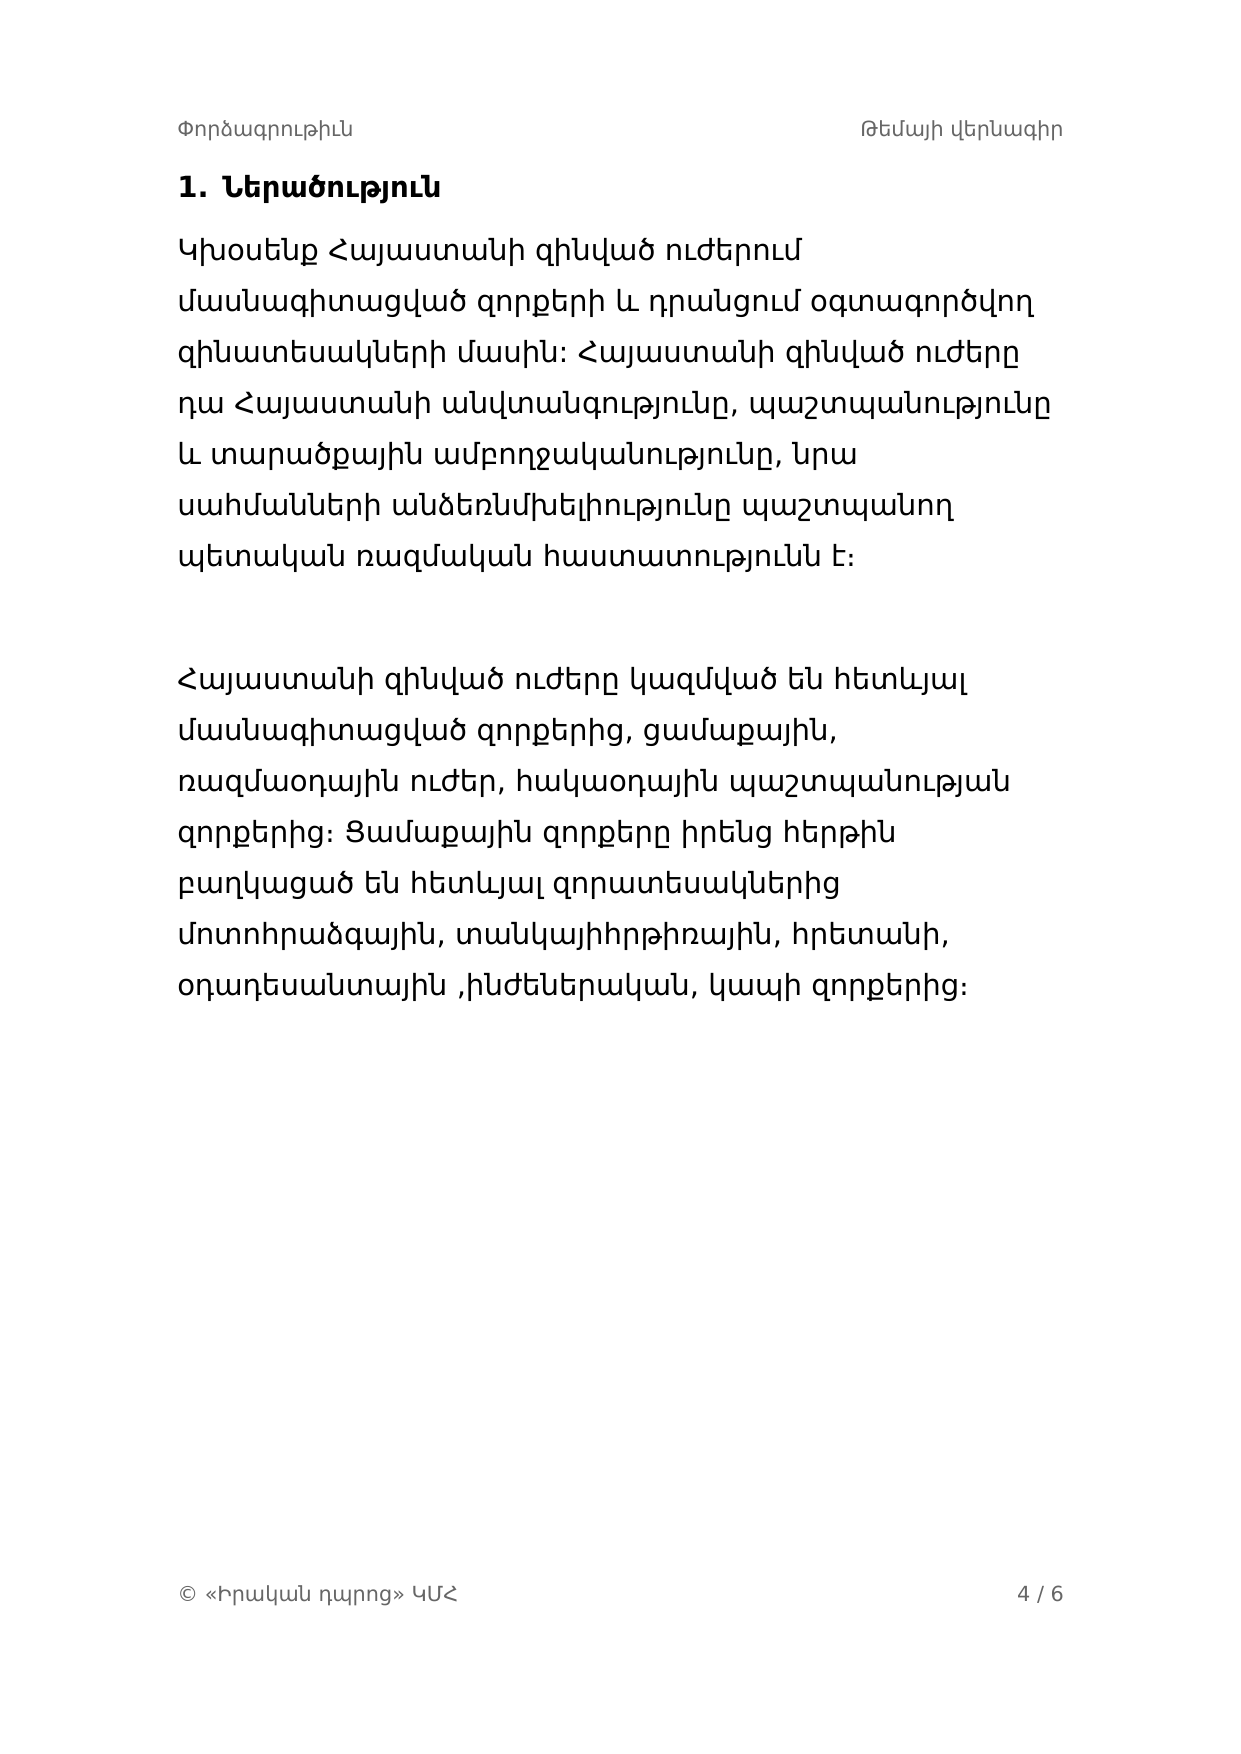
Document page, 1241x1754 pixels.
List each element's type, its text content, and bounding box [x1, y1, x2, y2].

subtitle Ներածություն [177, 171, 1063, 205]
text Կխօսենք Հայաստանի զինված ուժերում մասնագիտացված զորքերի և դրանցում օգտագործվող զինատեսակների մասին: Հայաստանի զինված ուժերը դա Հայաստանի անվտանգությունը, պաշտպանությունը և տարածքային ամբողջականությունը, նրա սահմանների անձեռնմխելիությունը պաշտպանող պետական ռազմական հաստատությունն է։ [177, 233, 1063, 573]
text Հայաստանի զինված ուժերը կազմված են հետևյալ մասնագիտացված զորքերից, ցամաքային, ռազմաօդային ուժեր, հակաօդային պաշտպանության զորքերից։ Ցամաքային զորքերը իրենց հերթին բաղկացած են հետևյալ զորատեսակներից մոտոհրաձգային, տանկայիհրթիռային, հրետանի, օդադեսանտային ,ինժեներական, կապի զորքերից։ [177, 662, 1063, 1002]
